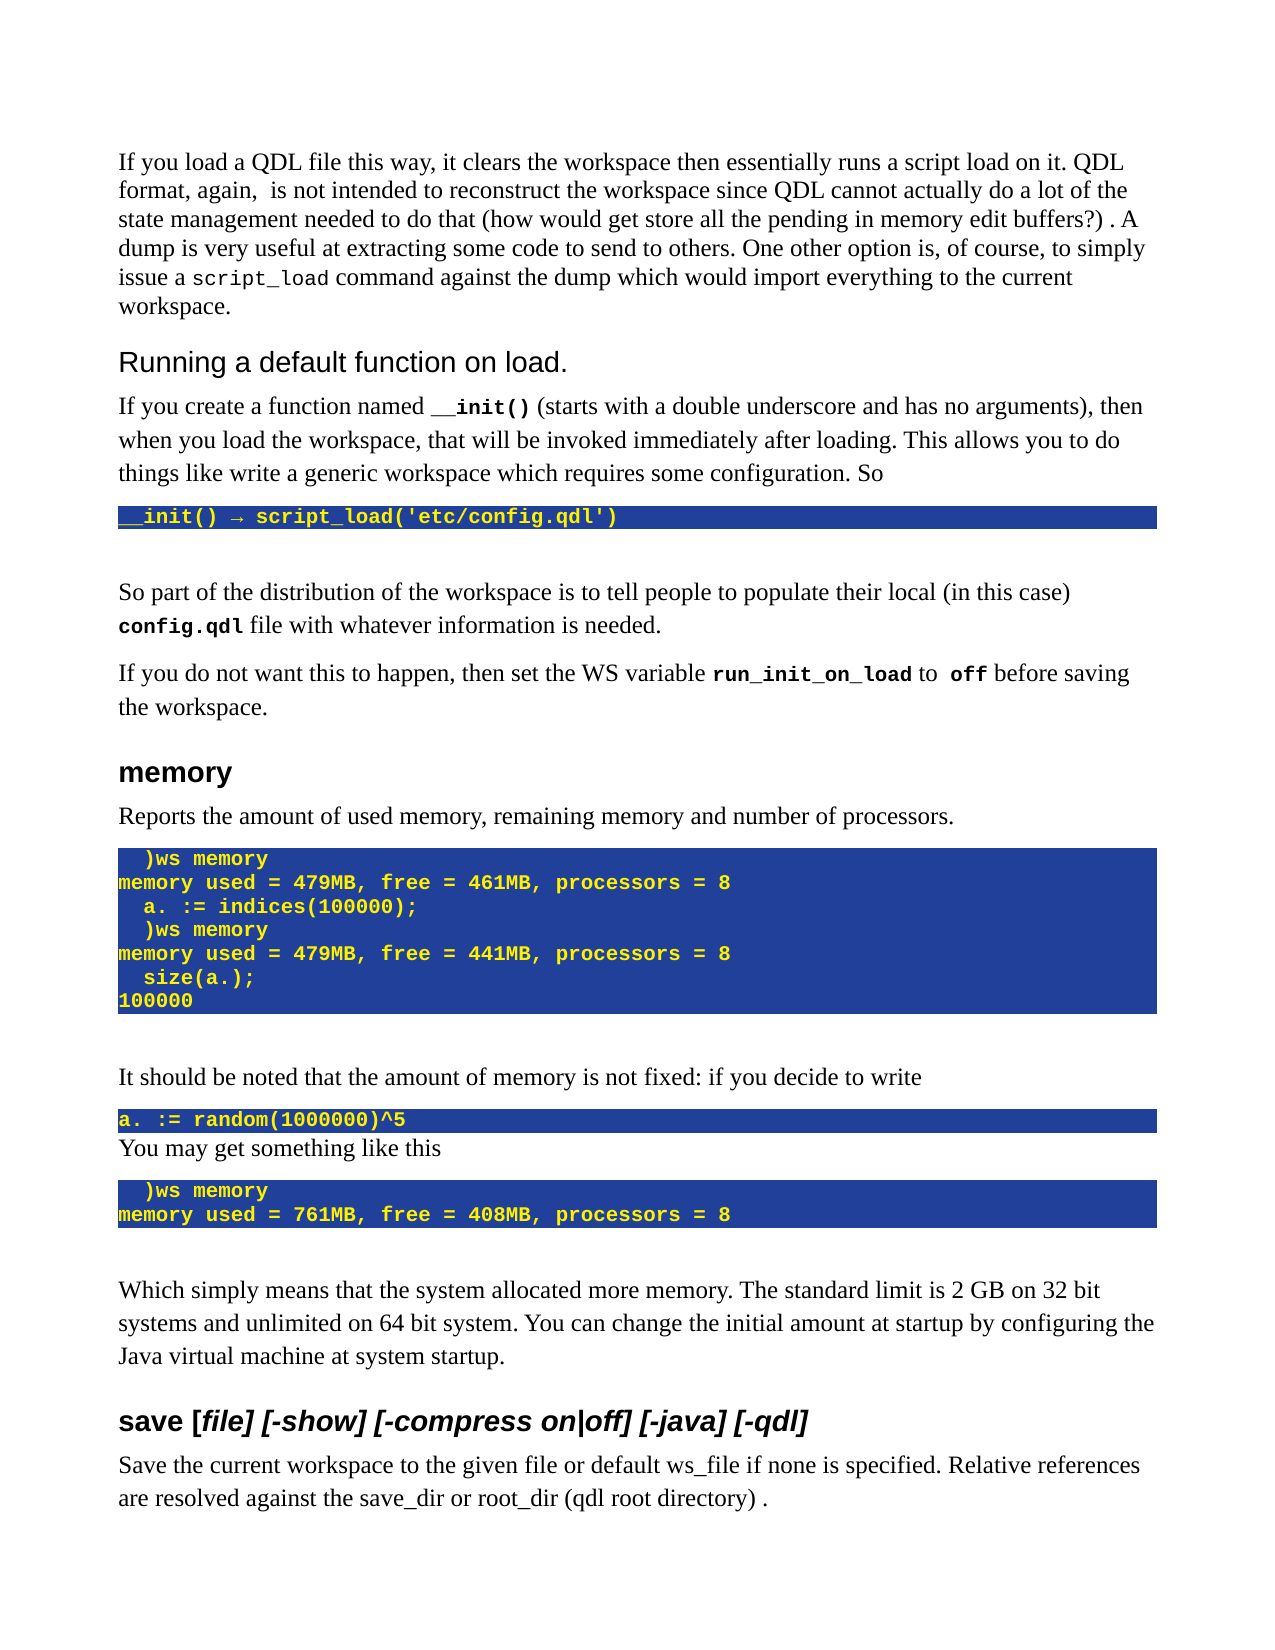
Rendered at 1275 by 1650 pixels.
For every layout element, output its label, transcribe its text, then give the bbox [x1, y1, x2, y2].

text memory used = 761MB, free = 408MB, processors = 8 [731, 1204, 1157, 1228]
subtitle Running a default function on load. [118, 345, 1157, 379]
text Which simply means that the system allocated more memory. The standard limit is 2 GB on 32 bit systems and unlimited on 64 bit system. You can change the initial amount at startup by configuring the Java virtual machine at system startup. [118, 1275, 1157, 1370]
text 100000 [193, 990, 1157, 1014]
text )ws memory [118, 848, 1157, 872]
text memory used = 479MB, free = 461MB, processors = 8 [731, 872, 1157, 896]
text __init() → script_load('etc/config.qdl') [618, 506, 1157, 529]
text size(a.); [256, 967, 1157, 990]
text Save the current workspace to the given file or default ws_file if none is specified. Relative references are resolved against the save_dir or root_dir (qdl root directory) . [118, 1450, 1157, 1512]
text a. := random(1000000)^5 [406, 1109, 1157, 1133]
text So part of the distribution of the workspace is to tell people to populate their local (in this case) config.qdl file with whatever information is needed. [118, 577, 1157, 639]
text )ws memory [268, 1180, 1157, 1204]
subtitle save [file] [-show] [-compress on|off] [-java] [-qdl] [118, 1403, 1157, 1437]
text )ws memory [268, 919, 1157, 943]
text If you load a QDL file this way, it clears the workspace then essentially runs a script load on it. QDL format, again, is not intended to reconstruct the workspace since QDL cannot actually do a lot of the state management needed to do that (how would get store all the pending in memory edit buffers?) . A dump is very useful at extracting some code to send to others. One other option is, of course, to simply issue a script_load command against the dump which would import everything to the current workspace. [118, 147, 1157, 320]
text a. := indices(100000); [418, 896, 1157, 919]
text memory used = 479MB, free = 441MB, processors = 8 [731, 943, 1157, 967]
text You may get something like this [118, 1133, 1157, 1162]
text Reports the amount of used memory, remaining memory and number of processors. [118, 801, 1157, 829]
subtitle memory [118, 754, 1157, 788]
text If you create a function named __init() (starts with a double underscore and has no arguments), then when you load the workspace, that will be invoked immediately after loading. This allows you to do things like write a generic workspace which requires some configuration. So [118, 391, 1157, 487]
text It should be noted that the amount of memory is not fixed: if you decide to write [118, 1062, 1157, 1090]
text If you do not want this to happen, then set the WS variable run_init_on_load to off before saving the workspace. [118, 658, 1157, 721]
